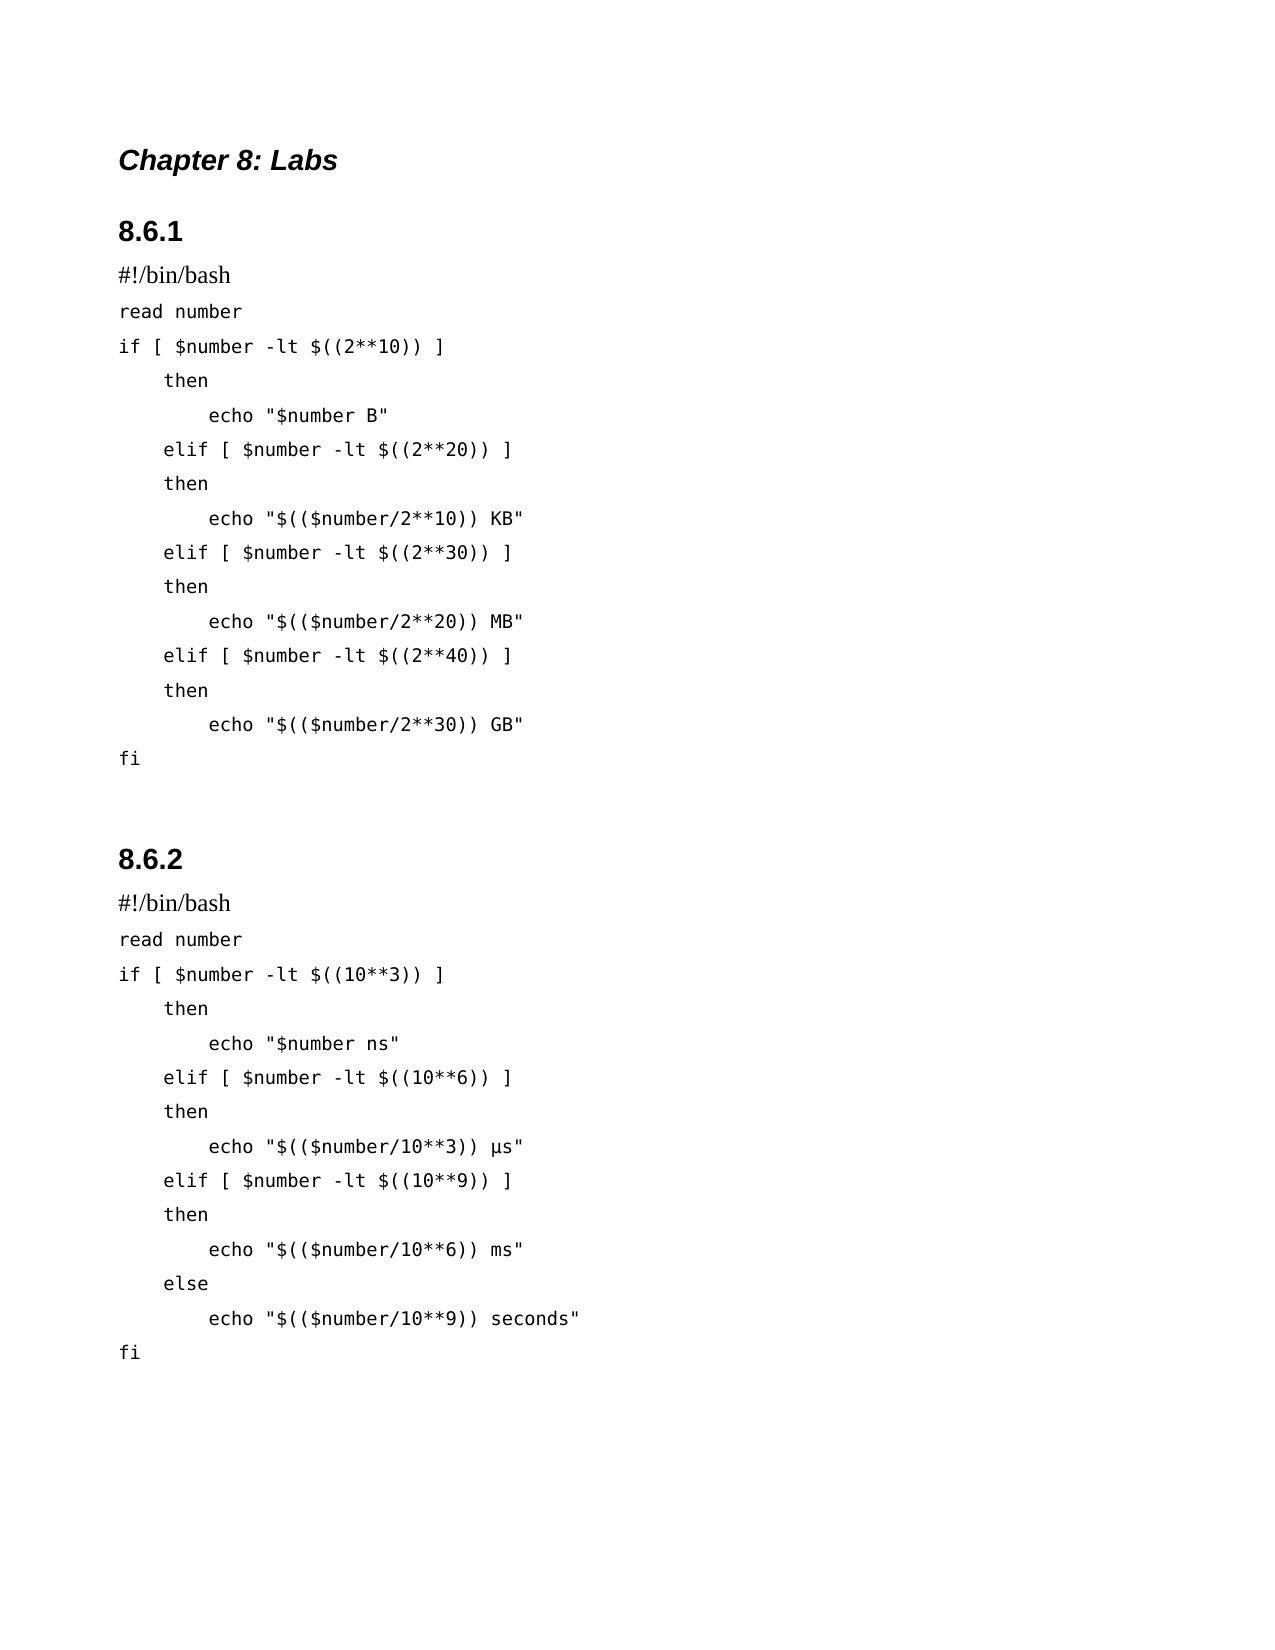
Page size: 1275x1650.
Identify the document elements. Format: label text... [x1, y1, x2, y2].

text elif [ $number -lt $((10**9)) ] [118, 1170, 1157, 1192]
text read number [118, 929, 1157, 951]
text elif [ $number -lt $((10**6)) ] [118, 1067, 1157, 1089]
text then [118, 473, 1157, 495]
text elif [ $number -lt $((2**40)) ] [118, 645, 1157, 667]
text then [118, 576, 1157, 598]
text echo "$number B" [118, 404, 1157, 426]
subtitle Chapter 8: Labs [118, 143, 1157, 177]
text echo "$(($number/10**3)) µs" [118, 1136, 1157, 1157]
text then [118, 370, 1157, 392]
text echo "$(($number/10**6)) ms" [118, 1239, 1157, 1261]
text if [ $number -lt $((2**10)) ] [118, 336, 1157, 358]
text echo "$(($number/2**10)) KB" [118, 508, 1157, 529]
text if [ $number -lt $((10**3)) ] [118, 964, 1157, 986]
text echo "$(($number/2**30)) GB" [118, 714, 1157, 736]
subtitle 8.6.1 [118, 214, 1157, 248]
text echo "$(($number/2**20)) MB" [118, 611, 1157, 633]
subtitle 8.6.2 [118, 842, 1157, 876]
text elif [ $number -lt $((2**30)) ] [118, 542, 1157, 564]
text #!/bin/bash [118, 888, 1157, 917]
text read number [118, 301, 1157, 323]
text echo "$(($number/10**9)) seconds" [118, 1307, 1157, 1329]
text echo "$number ns" [118, 1032, 1157, 1054]
text #!/bin/bash [118, 260, 1157, 289]
text else [118, 1273, 1157, 1295]
text then [118, 1204, 1157, 1226]
text fi [118, 748, 1157, 770]
text elif [ $number -lt $((2**20)) ] [118, 439, 1157, 461]
text fi [118, 1342, 1157, 1364]
text then [118, 679, 1157, 701]
text then [118, 1101, 1157, 1123]
text then [118, 998, 1157, 1020]
